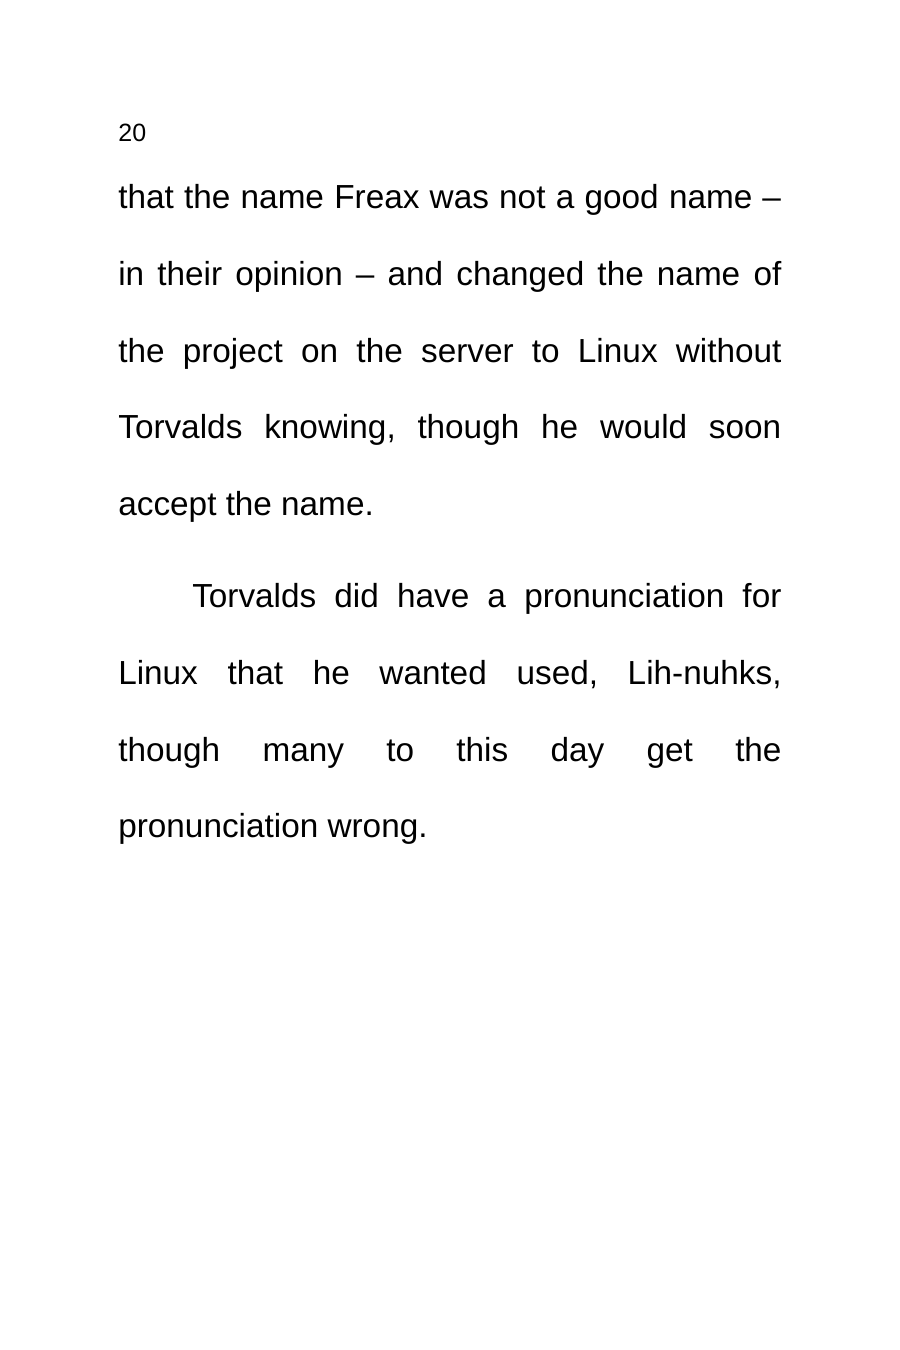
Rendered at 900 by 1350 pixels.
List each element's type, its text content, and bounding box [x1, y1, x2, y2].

text that the name Freax was not a good name – in their opinion – and changed the name of the project on the server to Linux without Torvalds knowing, though he would soon accept the name. [118, 177, 782, 523]
text Torvalds did have a pronunciation for Linux that he wanted used, Lih-nuhks, though many to this day get the pronunciation wrong. [118, 576, 782, 845]
